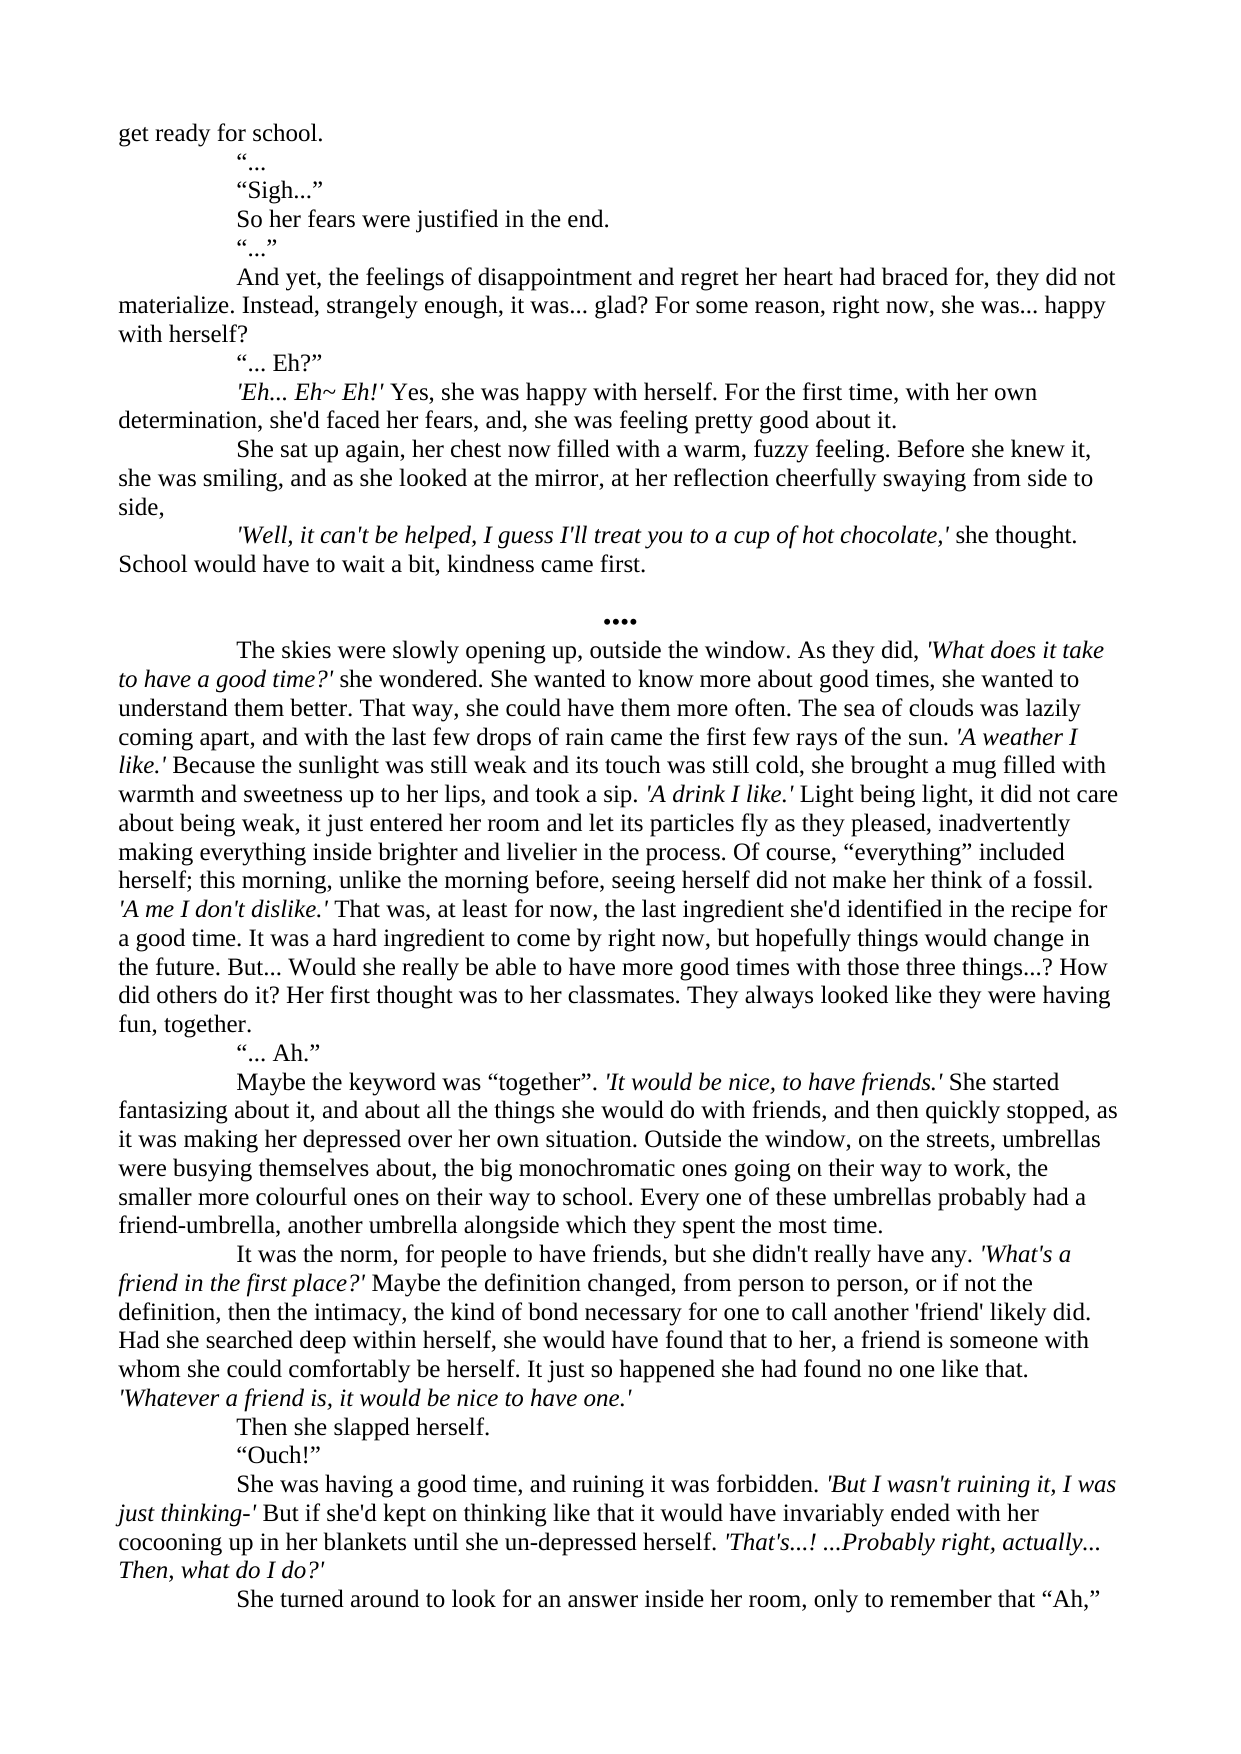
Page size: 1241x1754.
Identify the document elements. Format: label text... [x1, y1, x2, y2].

text The skies were slowly opening up, outside the window. As they did, 'What does it take to have a good time?' she wondered. She wanted to know more about good times, she wanted to understand them better. That way, she could have them more often. The sea of clouds was lazily coming apart, and with the last few drops of rain came the first few rays of the sun. 'A weather I like.' Because the sunlight was still weak and its touch was still cold, she brought a mug filled with warmth and sweetness up to her lips, and took a sip. 'A drink I like.' Light being light, it did not care about being weak, it just entered her room and let its particles fly as they pleased, inadvertently making everything inside brighter and livelier in the process. Of course, “everything” included herself; this morning, unlike the morning before, seeing herself did not make her think of a fossil. 'A me I don't dislike.' That was, at least for now, the last ingredient she'd identified in the recipe for a good time. It was a hard ingredient to come by right now, but hopefully things would change in the future. But... Would she really be able to have more good times with those three things...? How did others do it? Her first thought was to her classmates. They always looked like they were having fun, together. [118, 636, 1122, 1038]
text “... Ah.” [118, 1038, 1122, 1067]
text So her fears were justified in the end. [118, 204, 1122, 233]
text And yet, the feelings of disappointment and regret her heart had braced for, they did not materialize. Instead, strangely enough, it was... glad? For some reason, right now, she was... happy with herself? [118, 262, 1122, 348]
text She sat up again, her chest now filled with a warm, fuzzy feeling. Before she knew it, she was smiling, and as she looked at the mirror, at her reflection cheerfully swaying from side to side, [118, 434, 1122, 521]
text Maybe the keyword was “together”. 'It would be nice, to have friends.' She started fantasizing about it, and about all the things she would do with friends, and then quickly stopped, as it was making her depressed over her own situation. Outside the window, on the streets, umbrellas were busying themselves about, the big monochromatic ones going on their way to work, the smaller more colourful ones on their way to school. Every one of these umbrellas probably had a friend-umbrella, another umbrella alongside which they spent the most time. [118, 1067, 1122, 1239]
text She turned around to look for an answer inside her room, only to remember that “Ah,” [118, 1584, 1122, 1613]
text “Ouch!” [118, 1441, 1122, 1469]
text She was having a good time, and ruining it was forbidden. 'But I wasn't ruining it, I was just thinking-' But if she'd kept on thinking like that it would have invariably ended with her cocooning up in her blankets until she un-depressed herself. 'That's...! ...Probably right, actually... Then, what do I do?' [118, 1469, 1122, 1584]
text “... Eh?” [118, 348, 1122, 377]
text Then she slapped herself. [118, 1412, 1122, 1441]
text “... [118, 147, 1122, 176]
text get ready for school. [118, 118, 1122, 147]
text 'Eh... Eh~ Eh!' Yes, she was happy with herself. For the first time, with her own determination, she'd faced her fears, and, she was feeling pretty good about it. [118, 377, 1122, 434]
text “...” [118, 233, 1122, 262]
text 'Well, it can't be helped, I guess I'll treat you to a cup of hot chocolate,' she thought. School would have to wait a bit, kindness came first. [118, 521, 1122, 578]
text •••• [118, 607, 1122, 636]
text It was the norm, for people to have friends, but she didn't really have any. 'What's a friend in the first place?' Maybe the definition changed, from person to person, or if not the definition, then the intimacy, the kind of bond necessary for one to call another 'friend' likely did. Had she searched deep within herself, she would have found that to her, a friend is someone with whom she could comfortably be herself. It just so happened she had found no one like that. 'Whatever a friend is, it would be nice to have one.' [118, 1239, 1122, 1412]
text “Sigh...” [118, 176, 1122, 204]
